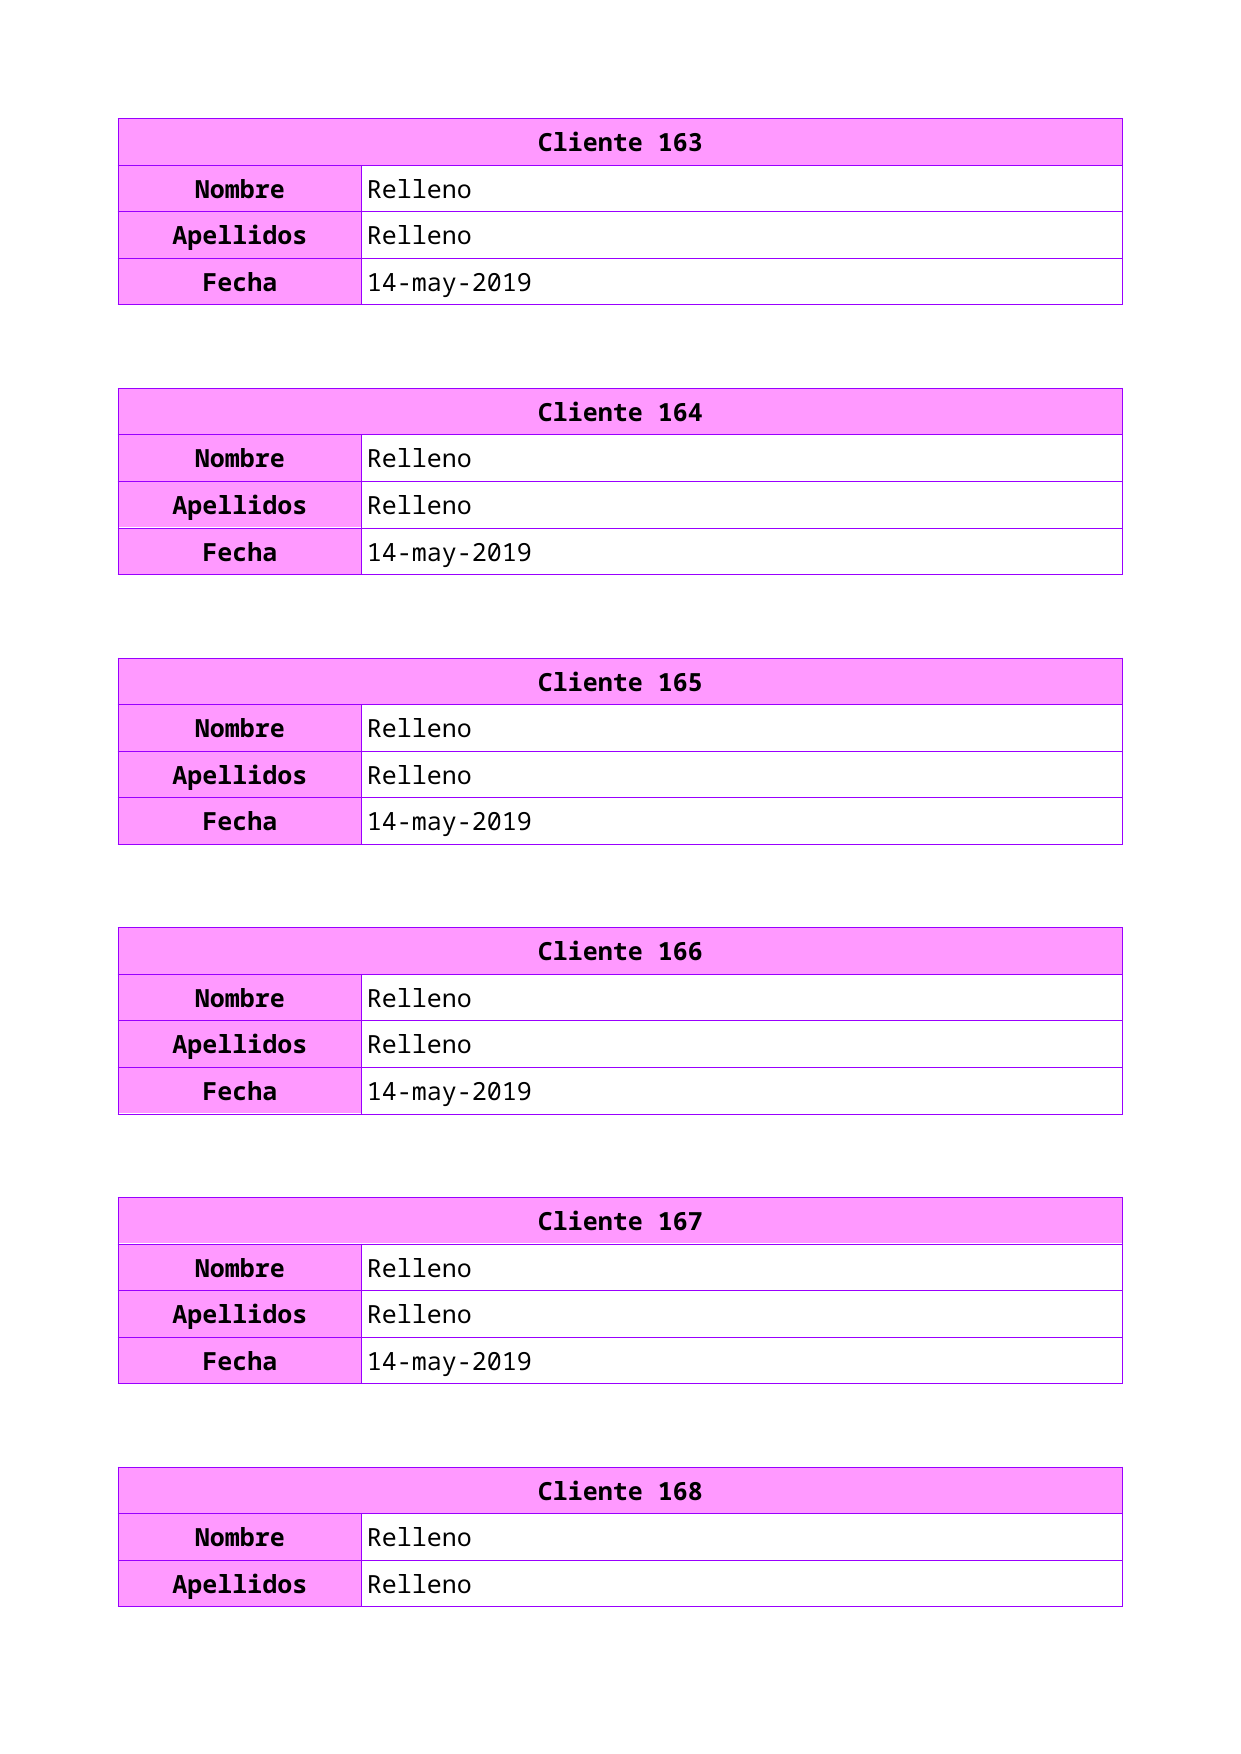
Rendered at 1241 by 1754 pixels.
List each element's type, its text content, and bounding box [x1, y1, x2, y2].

table_cell Apellidos [119, 752, 361, 797]
table_cell 14-may-2019 [362, 798, 1122, 844]
table_header Cliente 165 [119, 659, 1122, 704]
table_cell Relleno [362, 482, 1122, 527]
table_cell 14-may-2019 [362, 529, 1122, 574]
table_cell Fecha [119, 1068, 361, 1113]
table_cell Fecha [119, 798, 361, 844]
table_header Cliente 166 [119, 928, 1122, 974]
table_cell Relleno [362, 1561, 1122, 1606]
table_cell Relleno [362, 212, 1122, 258]
table_cell Apellidos [119, 212, 361, 258]
table_cell Relleno [362, 435, 1122, 481]
table_header Cliente 163 [119, 119, 1122, 165]
table_cell Nombre [119, 166, 361, 211]
table_header Cliente 168 [119, 1468, 1122, 1513]
table_cell Relleno [362, 752, 1122, 797]
table_cell Apellidos [119, 1021, 361, 1067]
table_cell Fecha [119, 529, 361, 574]
table_cell Nombre [119, 975, 361, 1020]
table_cell Relleno [362, 1245, 1122, 1290]
table_cell Relleno [362, 1021, 1122, 1067]
table_cell Fecha [119, 259, 361, 304]
table_cell Relleno [362, 1514, 1122, 1560]
table_cell Nombre [119, 1514, 361, 1560]
table_cell Apellidos [119, 1561, 361, 1606]
table_cell Relleno [362, 705, 1122, 751]
table_cell Nombre [119, 435, 361, 481]
table_cell 14-may-2019 [362, 1068, 1122, 1113]
table_cell Nombre [119, 705, 361, 751]
table_cell Relleno [362, 1291, 1122, 1337]
table_cell Relleno [362, 975, 1122, 1020]
table_header Cliente 164 [119, 389, 1122, 434]
table_cell Apellidos [119, 1291, 361, 1337]
table_cell Apellidos [119, 482, 361, 527]
table_cell Nombre [119, 1245, 361, 1290]
table_cell Relleno [362, 166, 1122, 211]
table_cell Fecha [119, 1338, 361, 1383]
table_cell 14-may-2019 [362, 259, 1122, 304]
table_cell 14-may-2019 [362, 1338, 1122, 1383]
table_header Cliente 167 [119, 1198, 1122, 1243]
